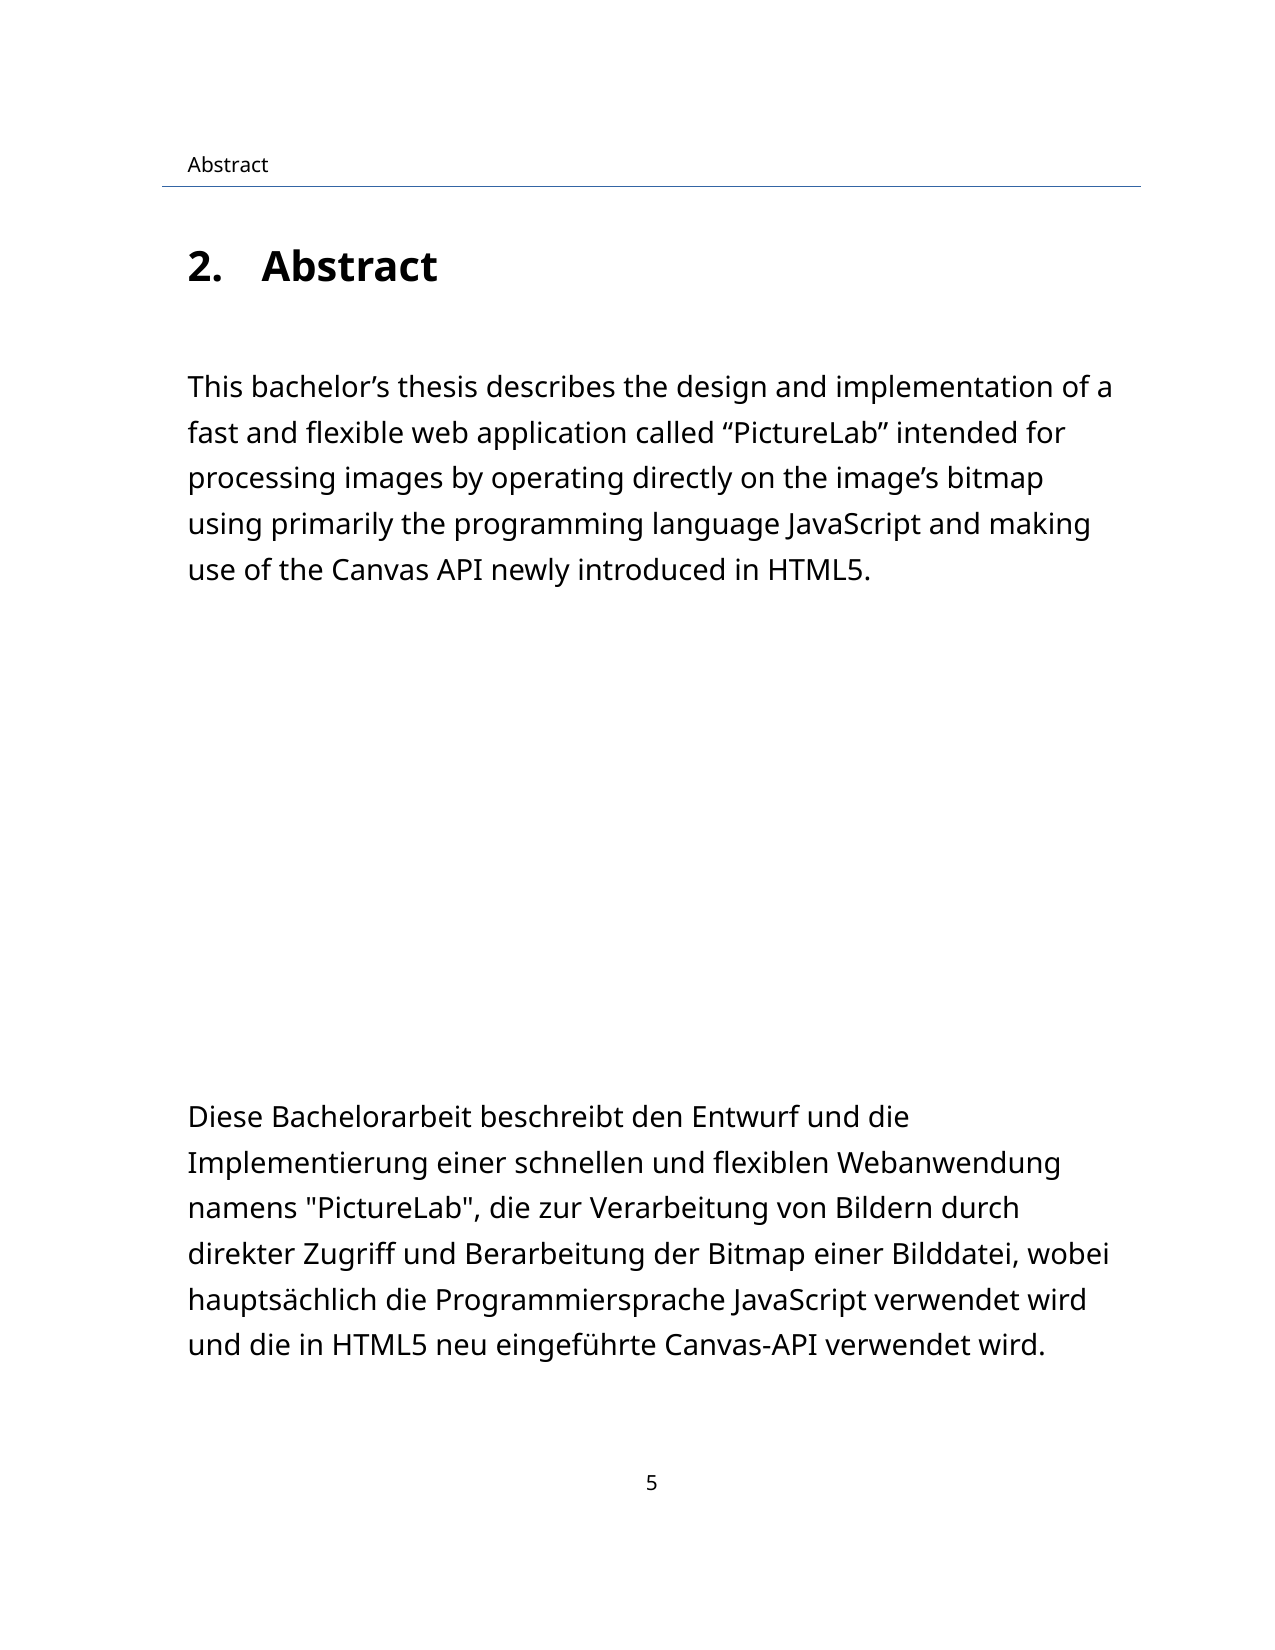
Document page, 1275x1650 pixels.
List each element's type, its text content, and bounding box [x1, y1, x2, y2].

text Diese Bachelorarbeit beschreibt den Entwurf und die Implementierung einer schnellen und flexiblen Webanwendung namens "PictureLab", die zur Verarbeitung von Bildern durch direkter Zugriff und Berarbeitung der Bitmap einer Bilddatei, wobei hauptsächlich die Programmiersprache JavaScript verwendet wird und die in HTML5 neu eingeführte Canvas-API verwendet wird. [187, 1096, 1116, 1364]
text This bachelor’s thesis describes the design and implementation of a fast and flexible web application called “PictureLab” intended for processing images by operating directly on the image’s bitmap using primarily the programming language JavaScript and making use of the Canvas API newly introduced in HTML5. [187, 366, 1116, 588]
subtitle Abstract [187, 236, 1116, 293]
